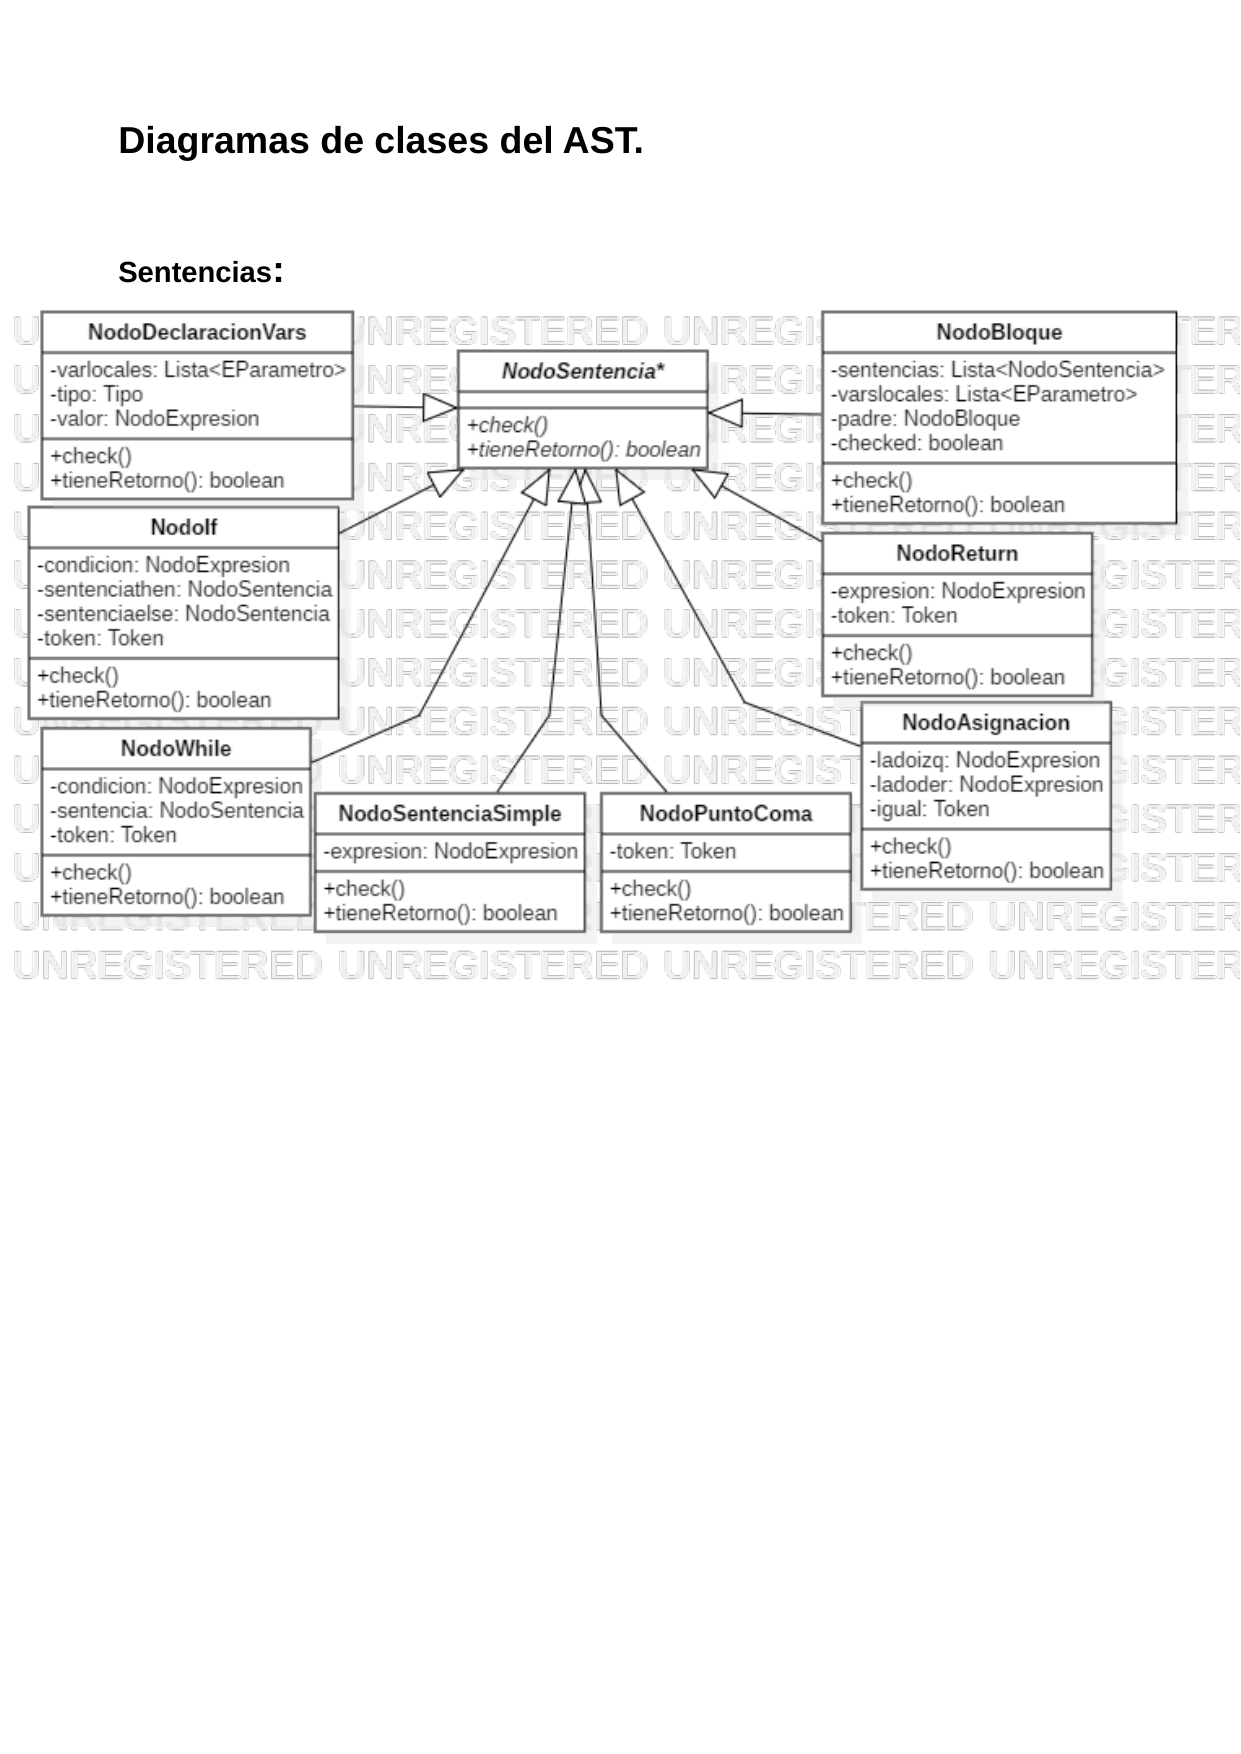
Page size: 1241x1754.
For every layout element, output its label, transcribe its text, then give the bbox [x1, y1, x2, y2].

text Sentencias: [118, 247, 1122, 291]
text Diagramas de clases del AST. [118, 118, 1122, 161]
picture [13, 296, 1241, 997]
